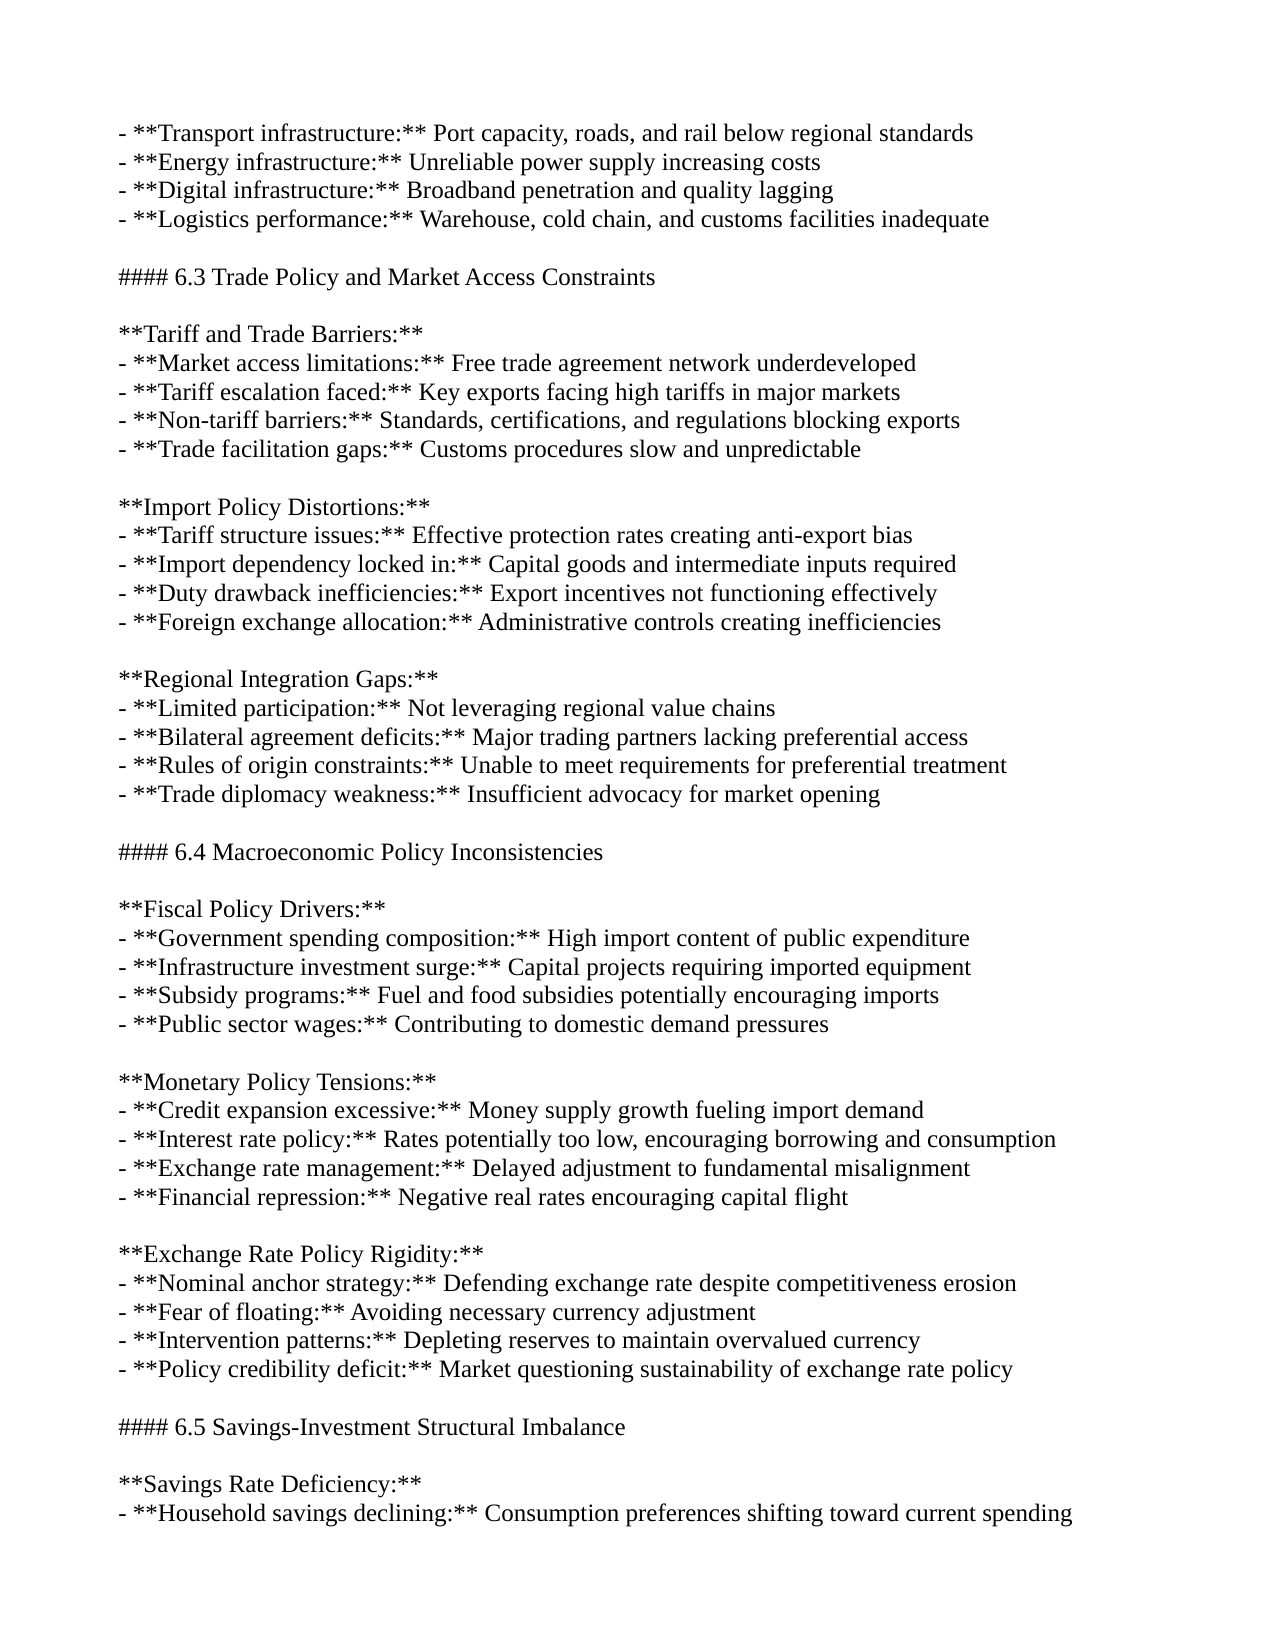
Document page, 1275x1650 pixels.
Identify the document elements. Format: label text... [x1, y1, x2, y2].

text - **Infrastructure investment surge:** Capital projects requiring imported equipment [118, 952, 1157, 981]
text **Exchange Rate Policy Rigidity:** [118, 1239, 1157, 1268]
text **Tariff and Trade Barriers:** [118, 319, 1157, 348]
text - **Fear of floating:** Avoiding necessary currency adjustment [118, 1297, 1157, 1326]
text - **Tariff structure issues:** Effective protection rates creating anti-export bias [118, 521, 1157, 549]
text **Savings Rate Deficiency:** [118, 1469, 1157, 1498]
text - **Limited participation:** Not leveraging regional value chains [118, 693, 1157, 722]
text **Fiscal Policy Drivers:** [118, 894, 1157, 923]
text #### 6.5 Savings-Investment Structural Imbalance [118, 1412, 1157, 1441]
text #### 6.3 Trade Policy and Market Access Constraints [118, 262, 1157, 291]
text - **Financial repression:** Negative real rates encouraging capital flight [118, 1182, 1157, 1211]
text - **Interest rate policy:** Rates potentially too low, encouraging borrowing and consumption [118, 1124, 1157, 1153]
text #### 6.4 Macroeconomic Policy Inconsistencies [118, 837, 1157, 866]
text - **Credit expansion excessive:** Money supply growth fueling import demand [118, 1096, 1157, 1124]
text - **Exchange rate management:** Delayed adjustment to fundamental misalignment [118, 1153, 1157, 1182]
text - **Transport infrastructure:** Port capacity, roads, and rail below regional standards [118, 118, 1157, 147]
text - **Policy credibility deficit:** Market questioning sustainability of exchange rate policy [118, 1354, 1157, 1383]
text - **Energy infrastructure:** Unreliable power supply increasing costs [118, 147, 1157, 176]
text **Import Policy Distortions:** [118, 492, 1157, 521]
text - **Rules of origin constraints:** Unable to meet requirements for preferential treatment [118, 751, 1157, 779]
text - **Public sector wages:** Contributing to domestic demand pressures [118, 1009, 1157, 1038]
text - **Government spending composition:** High import content of public expenditure [118, 923, 1157, 952]
text - **Bilateral agreement deficits:** Major trading partners lacking preferential access [118, 722, 1157, 751]
text - **Market access limitations:** Free trade agreement network underdeveloped [118, 348, 1157, 377]
text - **Trade diplomacy weakness:** Insufficient advocacy for market opening [118, 779, 1157, 808]
text - **Import dependency locked in:** Capital goods and intermediate inputs required [118, 549, 1157, 578]
text - **Logistics performance:** Warehouse, cold chain, and customs facilities inadequate [118, 204, 1157, 233]
text - **Non-tariff barriers:** Standards, certifications, and regulations blocking exports [118, 406, 1157, 434]
text **Regional Integration Gaps:** [118, 664, 1157, 693]
text - **Household savings declining:** Consumption preferences shifting toward current spending [118, 1498, 1157, 1527]
text - **Foreign exchange allocation:** Administrative controls creating inefficiencies [118, 607, 1157, 636]
text - **Duty drawback inefficiencies:** Export incentives not functioning effectively [118, 578, 1157, 607]
text - **Tariff escalation faced:** Key exports facing high tariffs in major markets [118, 377, 1157, 406]
text - **Trade facilitation gaps:** Customs procedures slow and unpredictable [118, 434, 1157, 463]
text **Monetary Policy Tensions:** [118, 1067, 1157, 1096]
text - **Digital infrastructure:** Broadband penetration and quality lagging [118, 176, 1157, 204]
text - **Nominal anchor strategy:** Defending exchange rate despite competitiveness erosion [118, 1268, 1157, 1297]
text - **Intervention patterns:** Depleting reserves to maintain overvalued currency [118, 1326, 1157, 1354]
text - **Subsidy programs:** Fuel and food subsidies potentially encouraging imports [118, 981, 1157, 1009]
